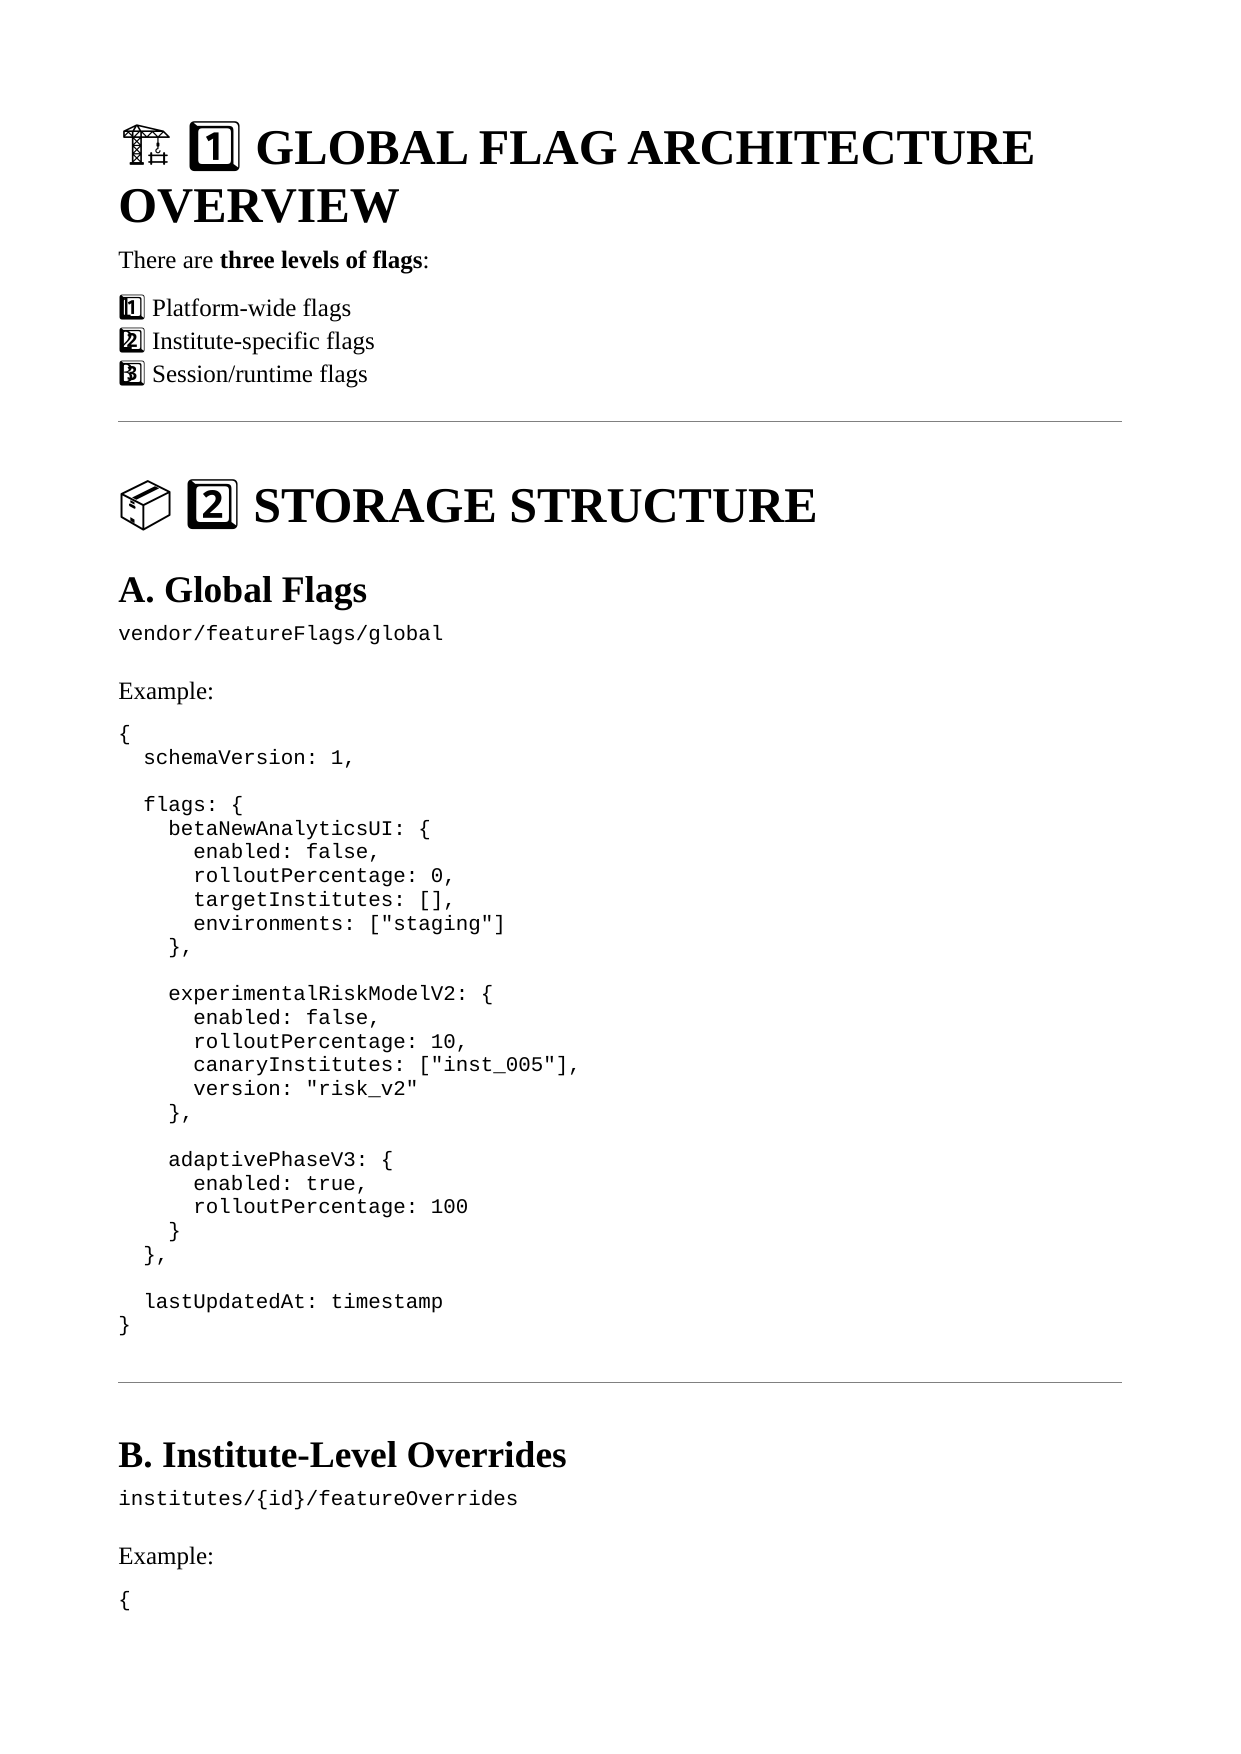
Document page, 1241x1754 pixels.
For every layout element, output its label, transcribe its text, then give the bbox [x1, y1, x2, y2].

text enabled: true, [118, 1173, 1122, 1196]
text }, [118, 1102, 1122, 1125]
text There are three levels of flags: [118, 246, 1122, 274]
text canaryInstitutes: ["inst_005"], [118, 1054, 1122, 1078]
text enabled: false, [118, 842, 1122, 865]
text }, [118, 1243, 1122, 1267]
subtitle B. Institute-Level Overrides [118, 1433, 1122, 1476]
subtitle A. Global Flags [118, 567, 1122, 610]
text institutes/{id}/featureOverrides [118, 1488, 1122, 1512]
text rolloutPercentage: 10, [118, 1031, 1122, 1054]
text lastUpdatedAt: timestamp [118, 1291, 1122, 1314]
text { [118, 723, 1122, 747]
text Example: [118, 676, 1122, 704]
subtitle 🏗 1️⃣ GLOBAL FLAG ARCHITECTURE OVERVIEW [118, 118, 1122, 233]
text rolloutPercentage: 100 [118, 1196, 1122, 1220]
text enabled: false, [118, 1007, 1122, 1031]
text targetInstitutes: [], [118, 889, 1122, 912]
text betaNewAnalyticsUI: { [118, 818, 1122, 842]
text 1️⃣ Platform-wide flags 2️⃣ Institute-specific flags 3️⃣ Session/runtime flags [118, 293, 1122, 388]
text Example: [118, 1541, 1122, 1570]
text { [118, 1589, 1122, 1613]
text } [118, 1220, 1122, 1243]
text } [118, 1314, 1122, 1338]
text adaptivePhaseV3: { [118, 1149, 1122, 1173]
text }, [118, 936, 1122, 960]
text vendor/featureFlags/global [118, 623, 1122, 646]
text experimentalRiskModelV2: { [118, 983, 1122, 1007]
text version: "risk_v2" [118, 1078, 1122, 1102]
text rolloutPercentage: 0, [118, 865, 1122, 889]
subtitle 📦 2️⃣ STORAGE STRUCTURE [118, 476, 1122, 534]
text schemaVersion: 1, [118, 747, 1122, 771]
text environments: ["staging"] [118, 912, 1122, 936]
text flags: { [118, 794, 1122, 818]
